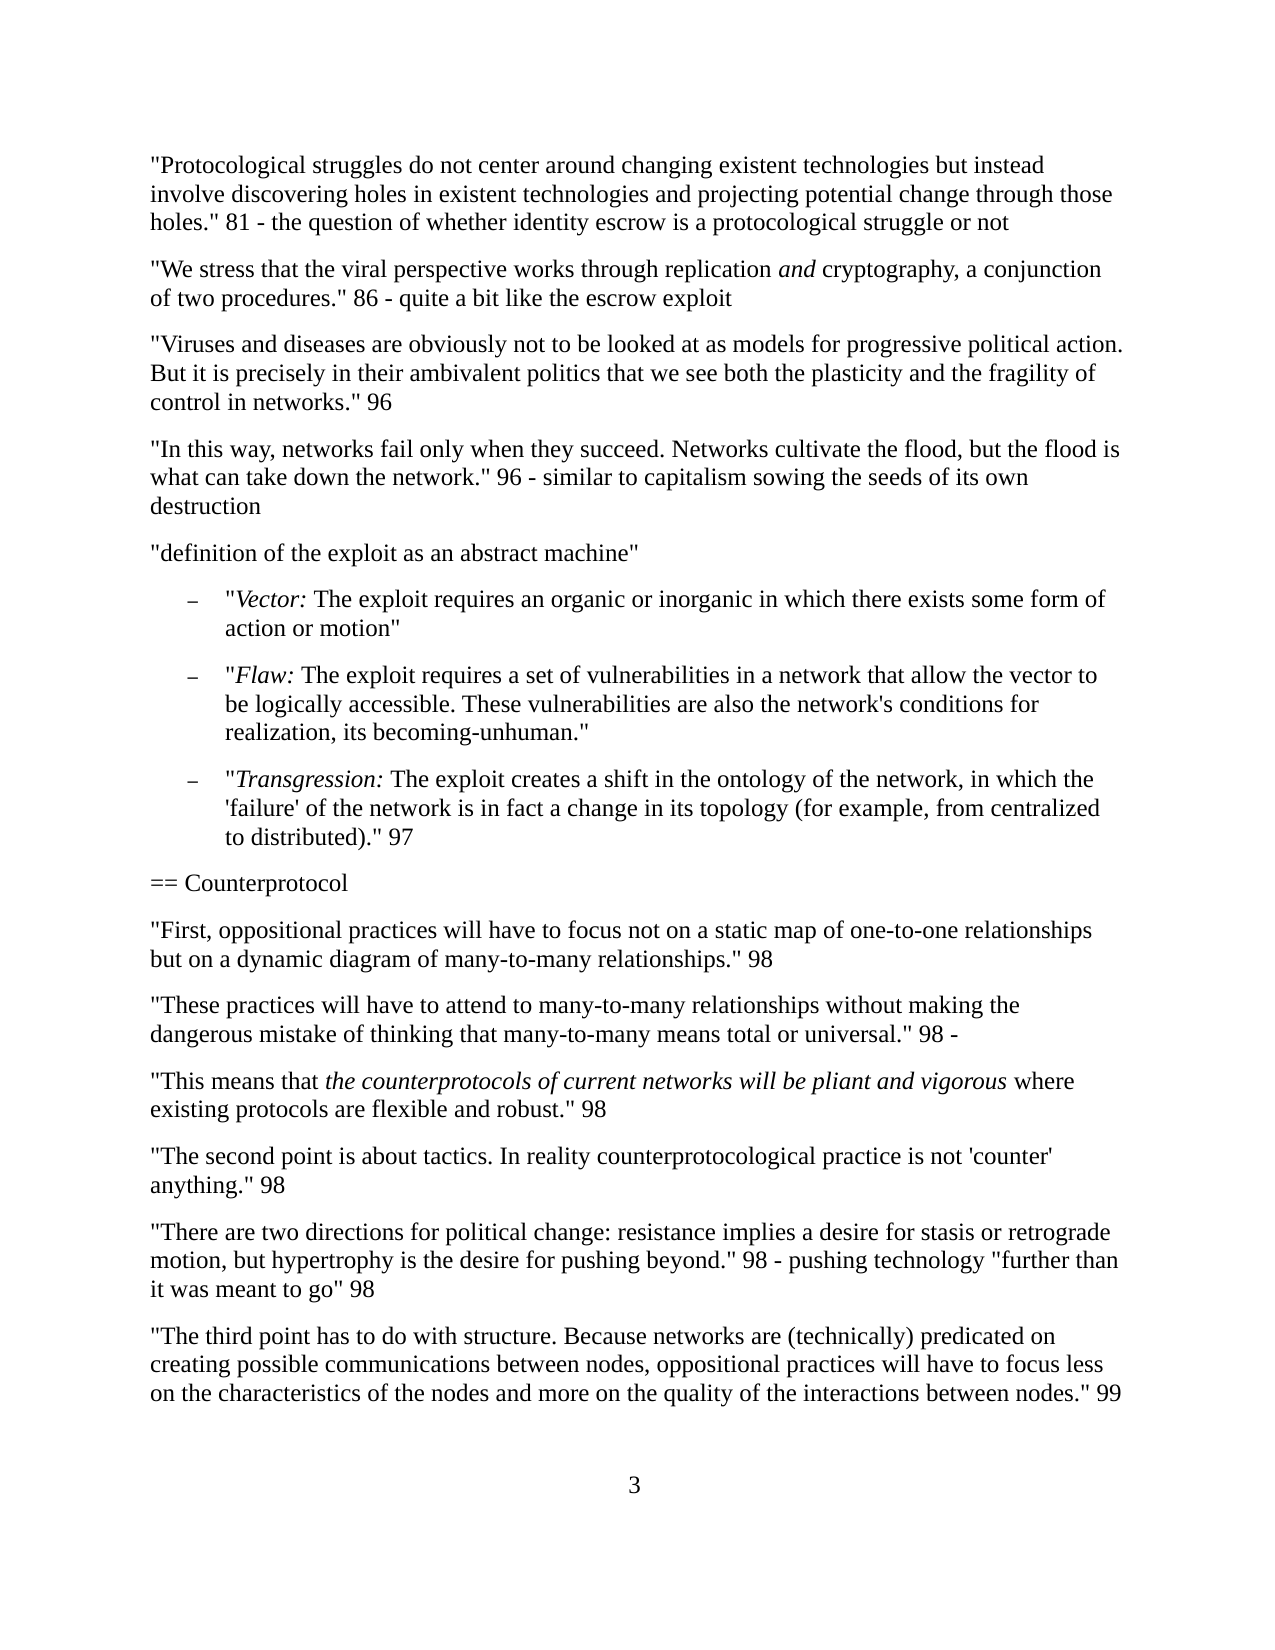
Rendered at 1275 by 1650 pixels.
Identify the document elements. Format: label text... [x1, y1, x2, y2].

text "Protocological struggles do not center around changing existent technologies but instead involve discovering holes in existent technologies and projecting potential change through those holes." 81 - the question of whether identity escrow is a protocological struggle or not [150, 150, 1125, 236]
list "Transgression: The exploit creates a shift in the ontology of the network, in which the 'failure' of the network is in fact a change in its topology (for example, from centralized to distributed)." 97 [187, 764, 1125, 850]
text "The third point has to do with structure. Because networks are (technically) predicated on creating possible communications between nodes, oppositional practices will have to focus less on the characteristics of the nodes and more on the quality of the interactions between nodes." 99 [150, 1321, 1125, 1407]
text "definition of the exploit as an abstract machine" [150, 538, 1125, 567]
text "Viruses and diseases are obviously not to be looked at as models for progressive political action. But it is precisely in their ambivalent politics that we see both the plasticity and the fragility of control in networks." 96 [150, 329, 1125, 416]
text "The second point is about tactics. In reality counterprotocological practice is not 'counter' anything." 98 [150, 1141, 1125, 1199]
text "This means that the counterprotocols of current networks will be pliant and vigorous where existing protocols are flexible and robust." 98 [150, 1066, 1125, 1123]
text "In this way, networks fail only when they succeed. Networks cultivate the flood, but the flood is what can take down the network." 96 - similar to capitalism sowing the seeds of its own destruction [150, 434, 1125, 520]
text "These practices will have to attend to many-to-many relationships without making the dangerous mistake of thinking that many-to-many means total or universal." 98 - [150, 990, 1125, 1048]
text == Counterprotocol [150, 868, 1125, 897]
list "Flaw: The exploit requires a set of vulnerabilities in a network that allow the vector to be logically accessible. These vulnerabilities are also the network's conditions for realization, its becoming-unhuman." [187, 660, 1125, 746]
list "Vector: The exploit requires an organic or inorganic in which there exists some form of action or motion" [187, 584, 1125, 642]
text "First, oppositional practices will have to focus not on a static map of one-to-one relationships but on a dynamic diagram of many-to-many relationships." 98 [150, 915, 1125, 972]
text "There are two directions for political change: resistance implies a desire for stasis or retrograde motion, but hypertrophy is the desire for pushing beyond." 98 - pushing technology "further than it was meant to go" 98 [150, 1217, 1125, 1303]
text "We stress that the viral perspective works through replication and cryptography, a conjunction of two procedures." 86 - quite a bit like the escrow exploit [150, 254, 1125, 312]
